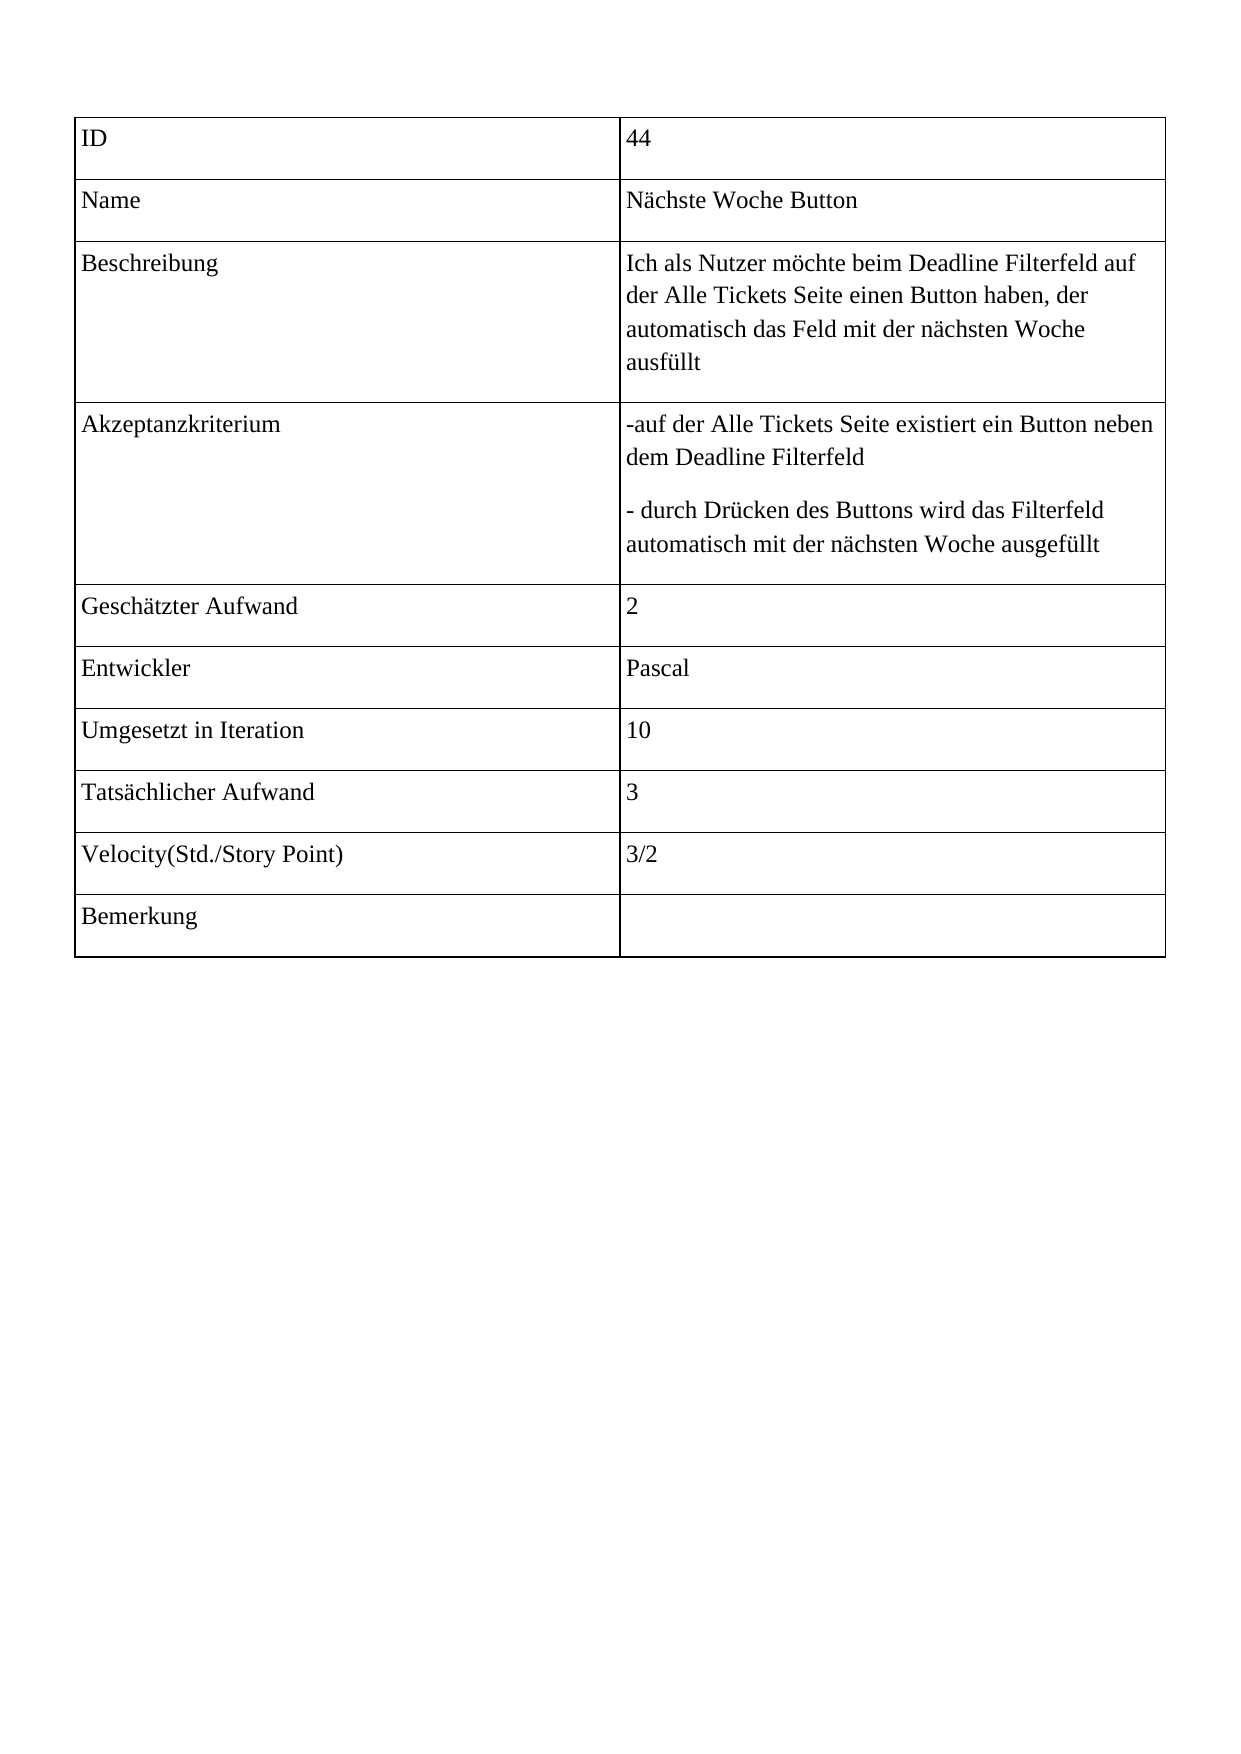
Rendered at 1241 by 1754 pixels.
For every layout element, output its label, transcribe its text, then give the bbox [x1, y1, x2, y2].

table_cell 2 [621, 585, 1165, 646]
table_cell [621, 895, 1165, 956]
table_cell Geschätzter Aufwand [76, 585, 619, 646]
table_cell 10 [621, 709, 1165, 770]
table_header ID [76, 118, 619, 179]
table_cell Entwickler [76, 647, 619, 708]
table_cell -auf der Alle Tickets Seite existiert ein Button neben dem Deadline Filterfeld - durch Drücken des Buttons wird das Filterfeld automatisch mit der nächsten Woche ausgefüllt [621, 403, 1165, 584]
table_cell Name [76, 180, 619, 241]
table_cell Bemerkung [76, 895, 619, 956]
table_cell 3 [621, 771, 1165, 832]
table_cell Tatsächlicher Aufwand [76, 771, 619, 832]
table_cell 3/2 [621, 833, 1165, 894]
table_cell Ich als Nutzer möchte beim Deadline Filterfeld auf der Alle Tickets Seite einen Button haben, der automatisch das Feld mit der nächsten Woche ausfüllt [621, 242, 1165, 402]
table_cell Nächste Woche Button [621, 180, 1165, 241]
table_cell Beschreibung [76, 242, 619, 402]
table_cell Akzeptanzkriterium [76, 403, 619, 584]
table_cell Velocity(Std./Story Point) [76, 833, 619, 894]
table_header 44 [621, 118, 1165, 179]
table_cell Umgesetzt in Iteration [76, 709, 619, 770]
table_cell Pascal [621, 647, 1165, 708]
